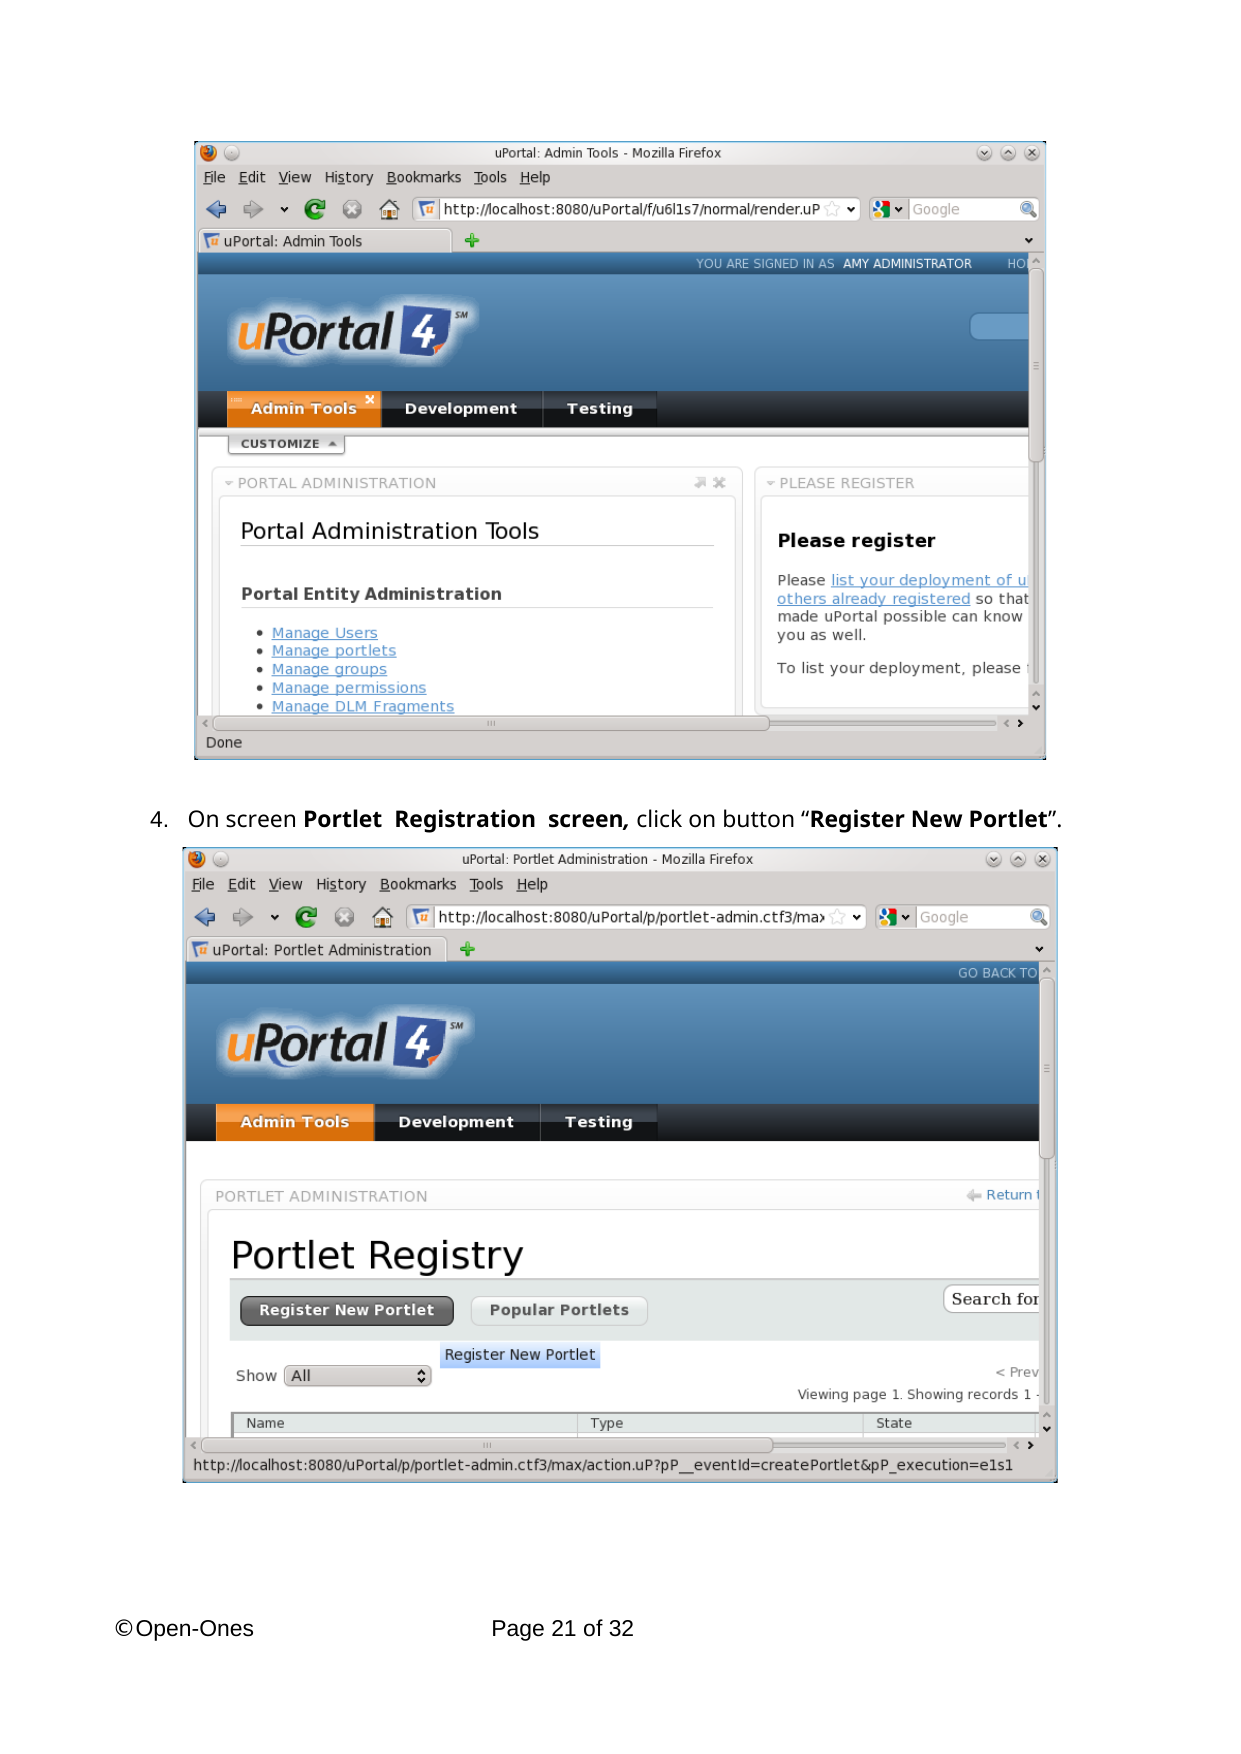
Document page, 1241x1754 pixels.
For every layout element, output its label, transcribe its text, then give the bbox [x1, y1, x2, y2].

subtitle On screen Portlet Registration screen, click on button “Register New Portlet”. [150, 803, 1128, 835]
picture [182, 847, 1058, 1483]
picture [194, 141, 1047, 760]
